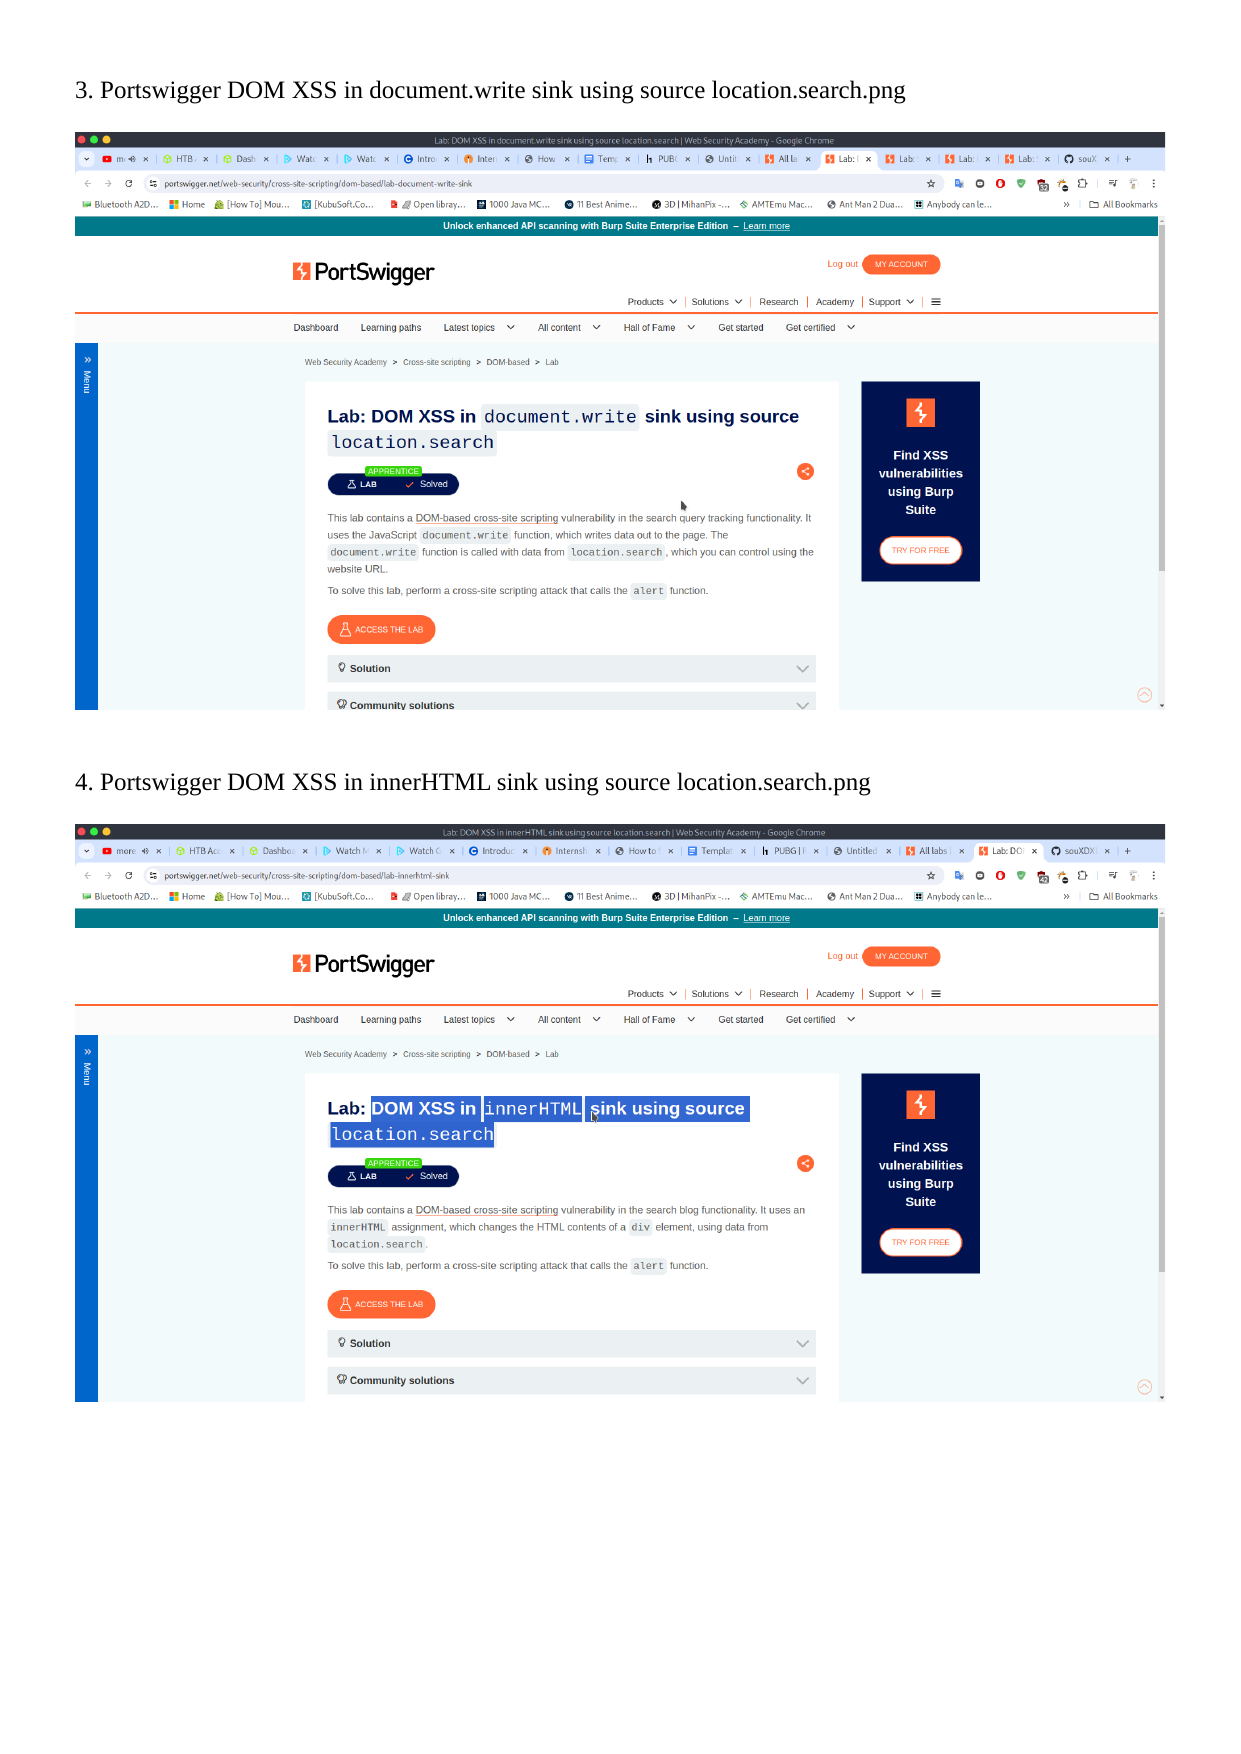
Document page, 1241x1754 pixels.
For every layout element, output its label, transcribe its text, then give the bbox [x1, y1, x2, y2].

text 3. Portswigger DOM XSS in document.write sink using source location.search.png [75, 75, 1165, 104]
picture [75, 132, 1166, 710]
text 4. Portswigger DOM XSS in innerHTML sink using source location.search.png [75, 767, 1165, 796]
picture [75, 824, 1166, 1402]
